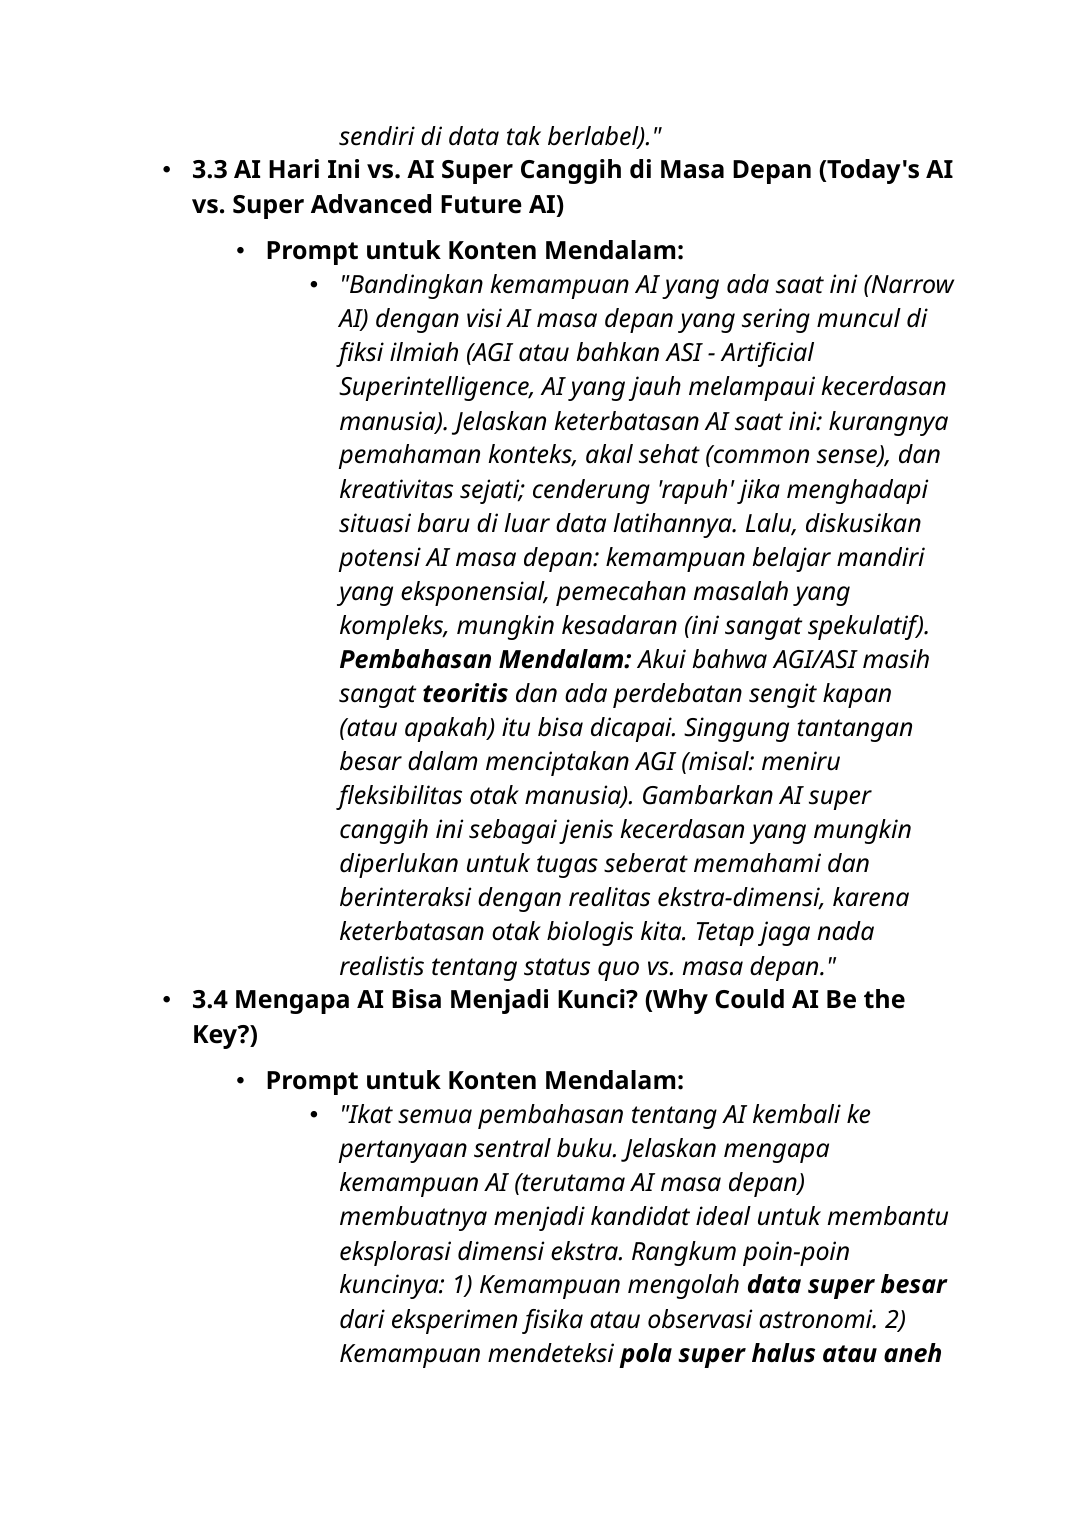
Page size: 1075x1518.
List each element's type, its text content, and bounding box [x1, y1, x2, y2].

list "Bandingkan kemampuan AI yang ada saat ini (Narrow AI) dengan visi AI masa depan yang sering muncul di fiksi ilmiah (AGI atau bahkan ASI - Artificial Superintelligence, AI yang jauh melampaui kecerdasan manusia). Jelaskan keterbatasan AI saat ini: kurangnya pemahaman konteks, akal sehat (common sense), dan kreativitas sejati; cenderung 'rapuh' jika menghadapi situasi baru di luar data latihannya. Lalu, diskusikan potensi AI masa depan: kemampuan belajar mandiri yang eksponensial, pemecahan masalah yang kompleks, mungkin kesadaran (ini sangat spekulatif). Pembahasan Mendalam: Akui bahwa AGI/ASI masih sangat teoritis dan ada perdebatan sengit kapan (atau apakah) itu bisa dicapai. Singgung tantangan besar dalam menciptakan AGI (misal: meniru fleksibilitas otak manusia). Gambarkan AI super canggih ini sebagai jenis kecerdasan yang mungkin diperlukan untuk tugas seberat memahami dan berinteraksi dengan realitas ekstra-dimensi, karena keterbatasan otak biologis kita. Tetap jaga nada realistis tentang status quo vs. masa depan." [309, 267, 957, 982]
list Prompt untuk Konten Mendalam: [236, 233, 957, 267]
list 3.3 AI Hari Ini vs. AI Super Canggih di Masa Depan (Today's AI vs. Super Advanced Future AI) [162, 152, 957, 220]
list Prompt untuk Konten Mendalam: [236, 1063, 957, 1097]
list 3.4 Mengapa AI Bisa Menjadi Kunci? (Why Could AI Be the Key?) [162, 982, 957, 1050]
list "Ikat semua pembahasan tentang AI kembali ke pertanyaan sentral buku. Jelaskan mengapa kemampuan AI (terutama AI masa depan) membuatnya menjadi kandidat ideal untuk membantu eksplorasi dimensi ekstra. Rangkum poin-poin kuncinya: 1) Kemampuan mengolah data super besar dari eksperimen fisika atau observasi astronomi. 2) Kemampuan mendeteksi pola super halus atau aneh [309, 1097, 957, 1369]
list sendiri di data tak berlabel)." [309, 118, 957, 152]
